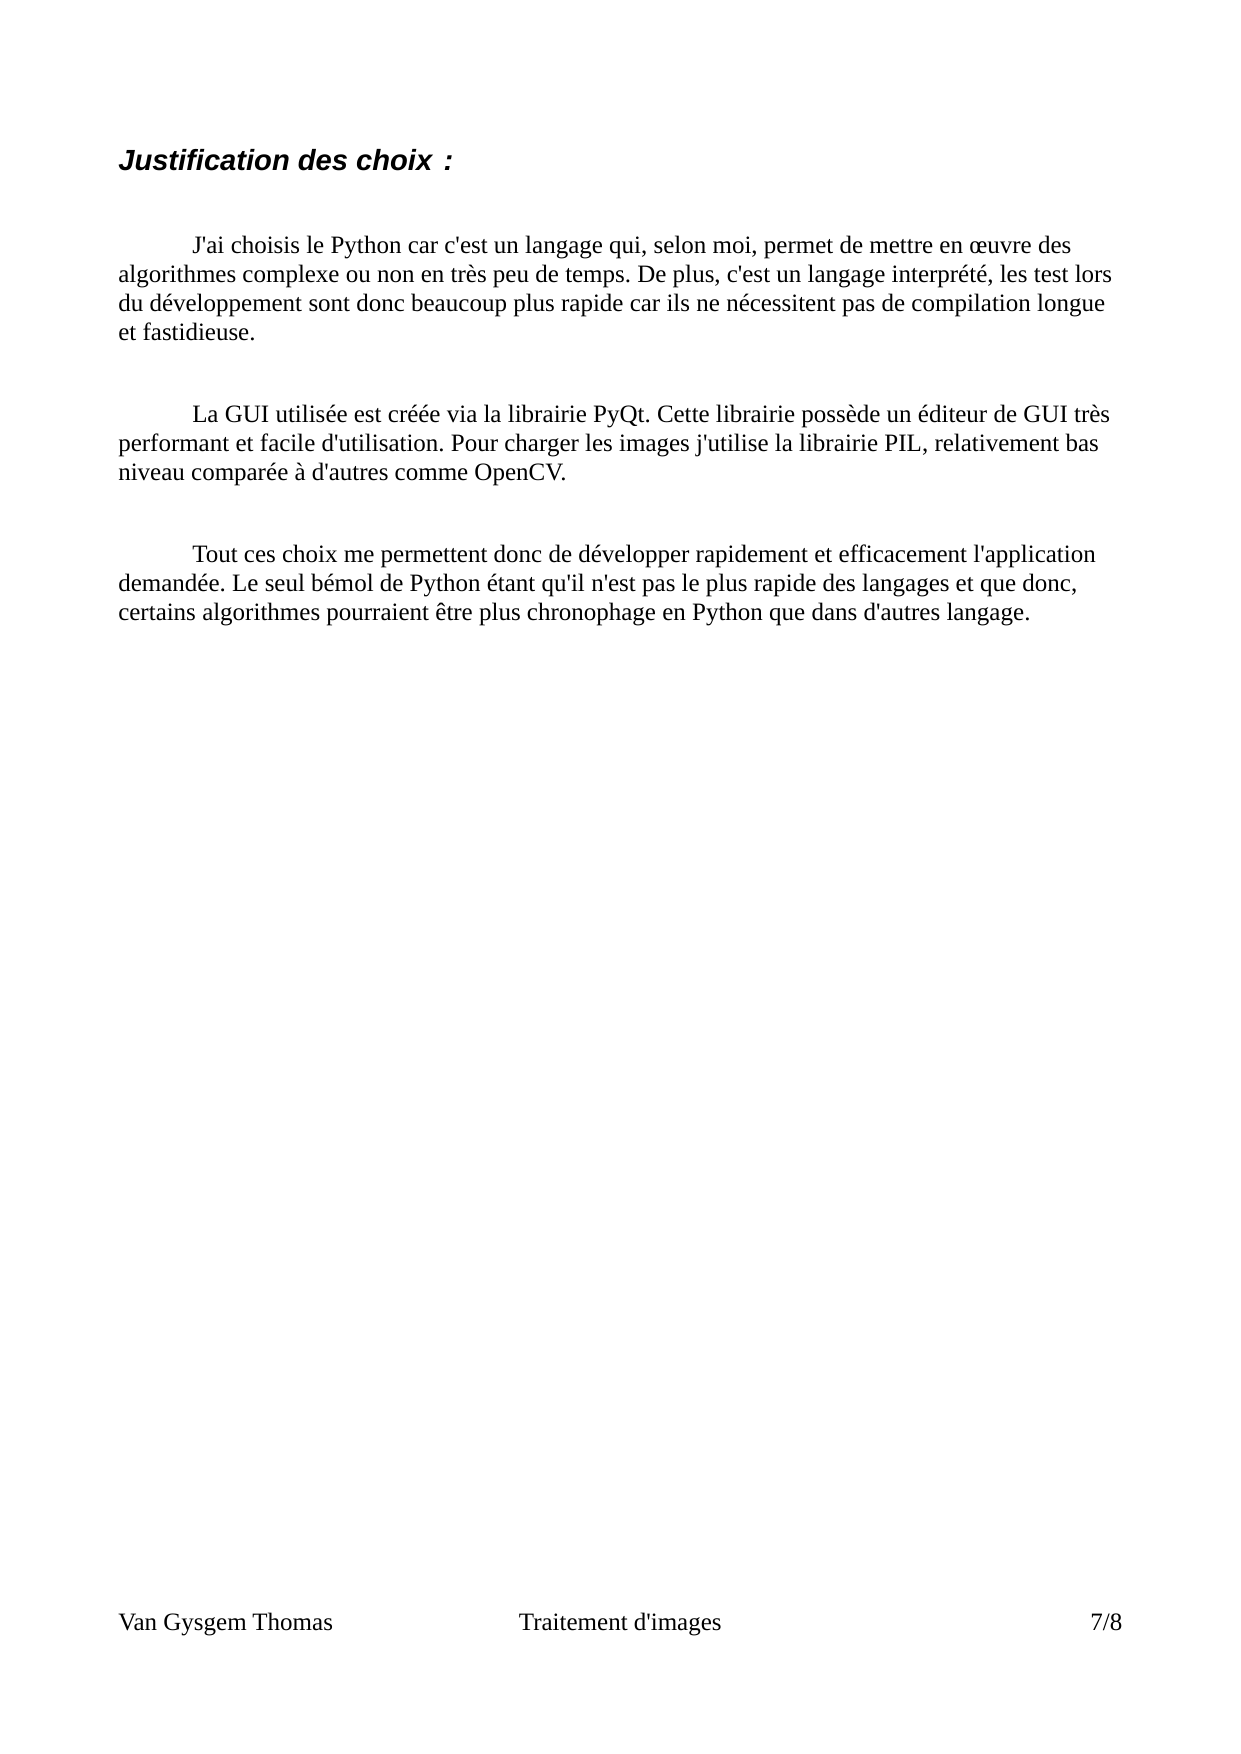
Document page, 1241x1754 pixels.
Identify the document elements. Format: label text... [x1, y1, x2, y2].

subtitle Justification des choix : [118, 143, 1122, 177]
text J'ai choisis le Python car c'est un langage qui, selon moi, permet de mettre en œuvre des algorithmes complexe ou non en très peu de temps. De plus, c'est un langage interprété, les test lors du développement sont donc beaucoup plus rapide car ils ne nécessitent pas de compilation longue et fastidieuse. [118, 230, 1122, 345]
text La GUI utilisée est créée via la librairie PyQt. Cette librairie possède un éditeur de GUI très performant et facile d'utilisation. Pour charger les images j'utilise la librairie PIL, relativement bas niveau comparée à d'autres comme OpenCV. [118, 399, 1122, 485]
text Tout ces choix me permettent donc de développer rapidement et efficacement l'application demandée. Le seul bémol de Python étant qu'il n'est pas le plus rapide des langages et que donc, certains algorithmes pourraient être plus chronophage en Python que dans d'autres langage. [118, 539, 1122, 625]
